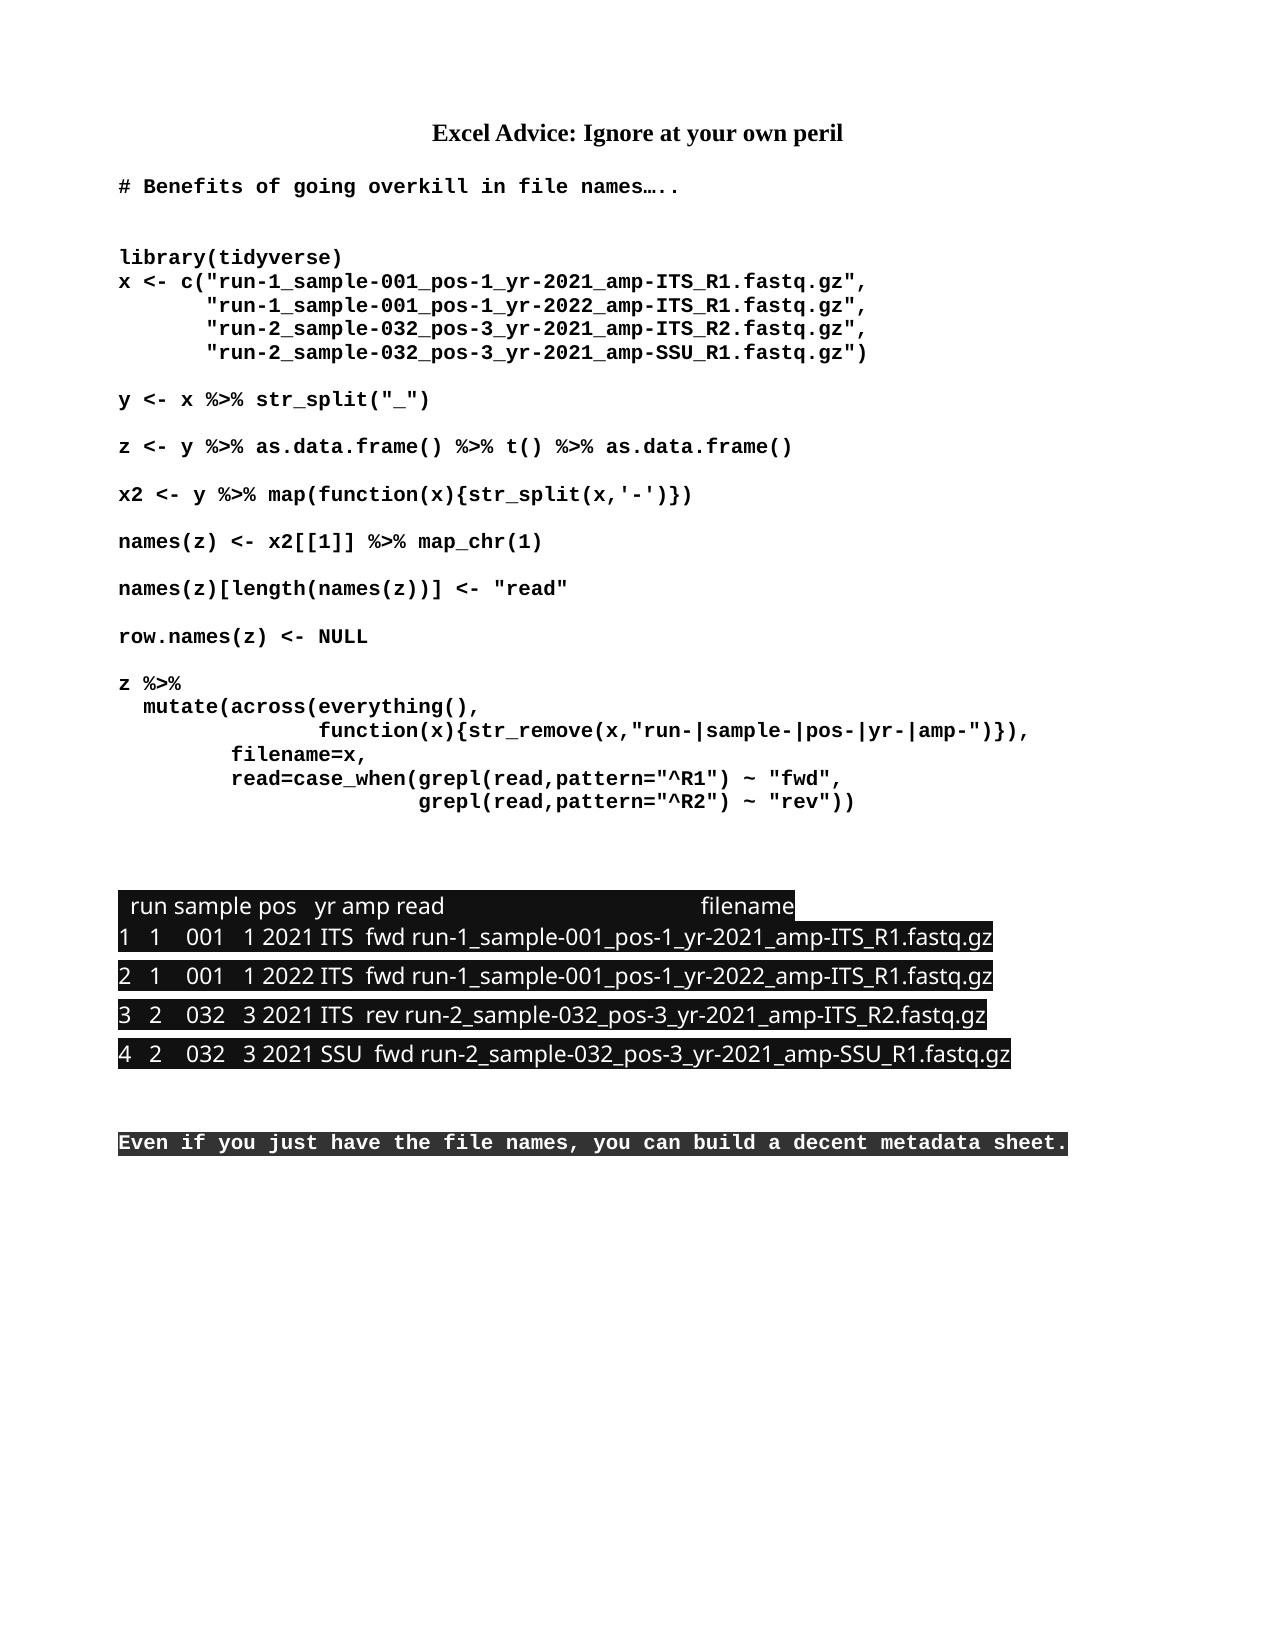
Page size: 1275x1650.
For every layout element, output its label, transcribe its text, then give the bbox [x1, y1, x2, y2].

text row.names(z) <- NULL [118, 626, 1157, 649]
text grepl(read,pattern="^R2") ~ "rev")) [118, 791, 1157, 815]
text names(z)[length(names(z))] <- "read" [118, 578, 1157, 602]
text 4 2 032 3 2021 SSU fwd run-2_sample-032_pos-3_yr-2021_amp-SSU_R1.fastq.gz [118, 1038, 1157, 1069]
text names(z) <- x2[[1]] %>% map_chr(1) [118, 531, 1157, 555]
text function(x){str_remove(x,"run-|sample-|pos-|yr-|amp-")}), [118, 720, 1157, 744]
text z <- y %>% as.data.frame() %>% t() %>% as.data.frame() [118, 436, 1157, 460]
text filename=x, [118, 744, 1157, 767]
text 2 1 001 1 2022 ITS fwd run-1_sample-001_pos-1_yr-2022_amp-ITS_R1.fastq.gz [118, 960, 1157, 991]
text x2 <- y %>% map(function(x){str_split(x,'-')}) [118, 484, 1157, 507]
text "run-2_sample-032_pos-3_yr-2021_amp-ITS_R2.fastq.gz", [118, 318, 1157, 342]
text "run-1_sample-001_pos-1_yr-2022_amp-ITS_R1.fastq.gz", [118, 294, 1157, 318]
text 1 1 001 1 2021 ITS fwd run-1_sample-001_pos-1_yr-2021_amp-ITS_R1.fastq.gz [118, 921, 1157, 952]
text y <- x %>% str_split("_") [118, 389, 1157, 413]
text x <- c("run-1_sample-001_pos-1_yr-2021_amp-ITS_R1.fastq.gz", [118, 271, 1157, 294]
text library(tidyverse) [118, 247, 1157, 271]
text run sample pos yr amp read filename [118, 890, 1157, 921]
text "run-2_sample-032_pos-3_yr-2021_amp-SSU_R1.fastq.gz") [118, 342, 1157, 366]
text # Benefits of going overkill in file names….. [118, 176, 1157, 200]
text Even if you just have the file names, you can build a decent metadata sheet. [118, 1132, 1157, 1156]
text mutate(across(everything(), [118, 697, 1157, 720]
text read=case_when(grepl(read,pattern="^R1") ~ "fwd", [118, 767, 1157, 791]
text 3 2 032 3 2021 ITS rev run-2_sample-032_pos-3_yr-2021_amp-ITS_R2.fastq.gz [118, 999, 1157, 1030]
text z %>% [118, 673, 1157, 697]
